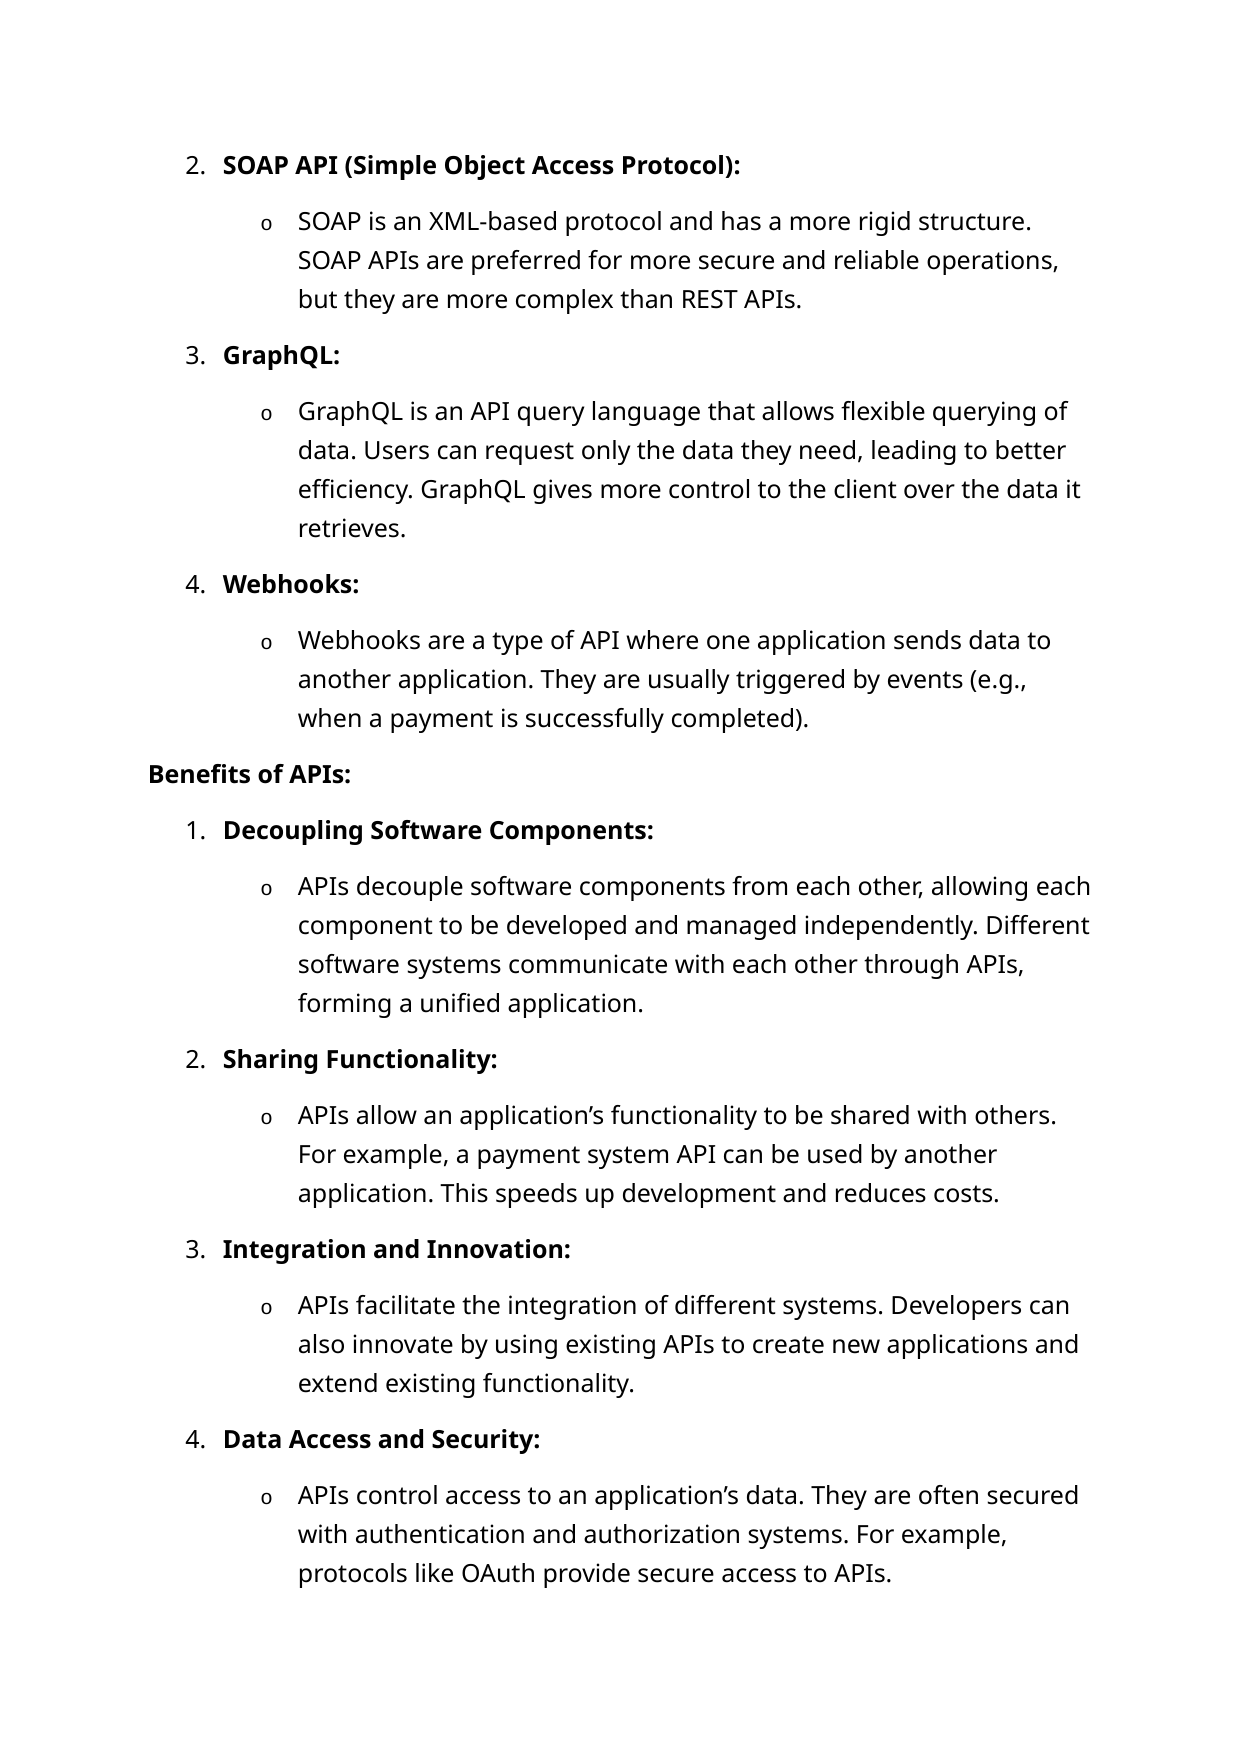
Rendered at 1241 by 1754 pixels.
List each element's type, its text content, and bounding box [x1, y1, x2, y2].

list Webhooks are a type of API where one application sends data to another application. They are usually triggered by events (e.g., when a payment is successfully completed). [260, 623, 1093, 735]
list SOAP is an XML-based protocol and has a more rigid structure. SOAP APIs are preferred for more secure and reliable operations, but they are more complex than REST APIs. [260, 203, 1093, 316]
text Benefits of APIs: [148, 757, 1093, 791]
list Data Access and Security: [185, 1422, 1093, 1456]
list APIs allow an application’s functionality to be shared with others. For example, a payment system API can be used by another application. This speeds up development and reduces costs. [260, 1098, 1093, 1210]
list SOAP API (Simple Object Access Protocol): [185, 148, 1093, 182]
list Integration and Innovation: [185, 1232, 1093, 1266]
list Webhooks: [185, 567, 1093, 601]
list Decoupling Software Components: [185, 813, 1093, 847]
list APIs decouple software components from each other, allowing each component to be developed and managed independently. Different software systems communicate with each other through APIs, forming a unified application. [260, 868, 1093, 1020]
list Sharing Functionality: [185, 1042, 1093, 1076]
list GraphQL is an API query language that allows flexible querying of data. Users can request only the data they need, leading to better efficiency. GraphQL gives more control to the client over the data it retrieves. [260, 393, 1093, 545]
list GraphQL: [185, 338, 1093, 372]
list APIs facilitate the integration of different systems. Developers can also innovate by using existing APIs to create new applications and extend existing functionality. [260, 1288, 1093, 1400]
list APIs control access to an application’s data. They are often secured with authentication and authorization systems. For example, protocols like OAuth provide secure access to APIs. [260, 1478, 1093, 1590]
